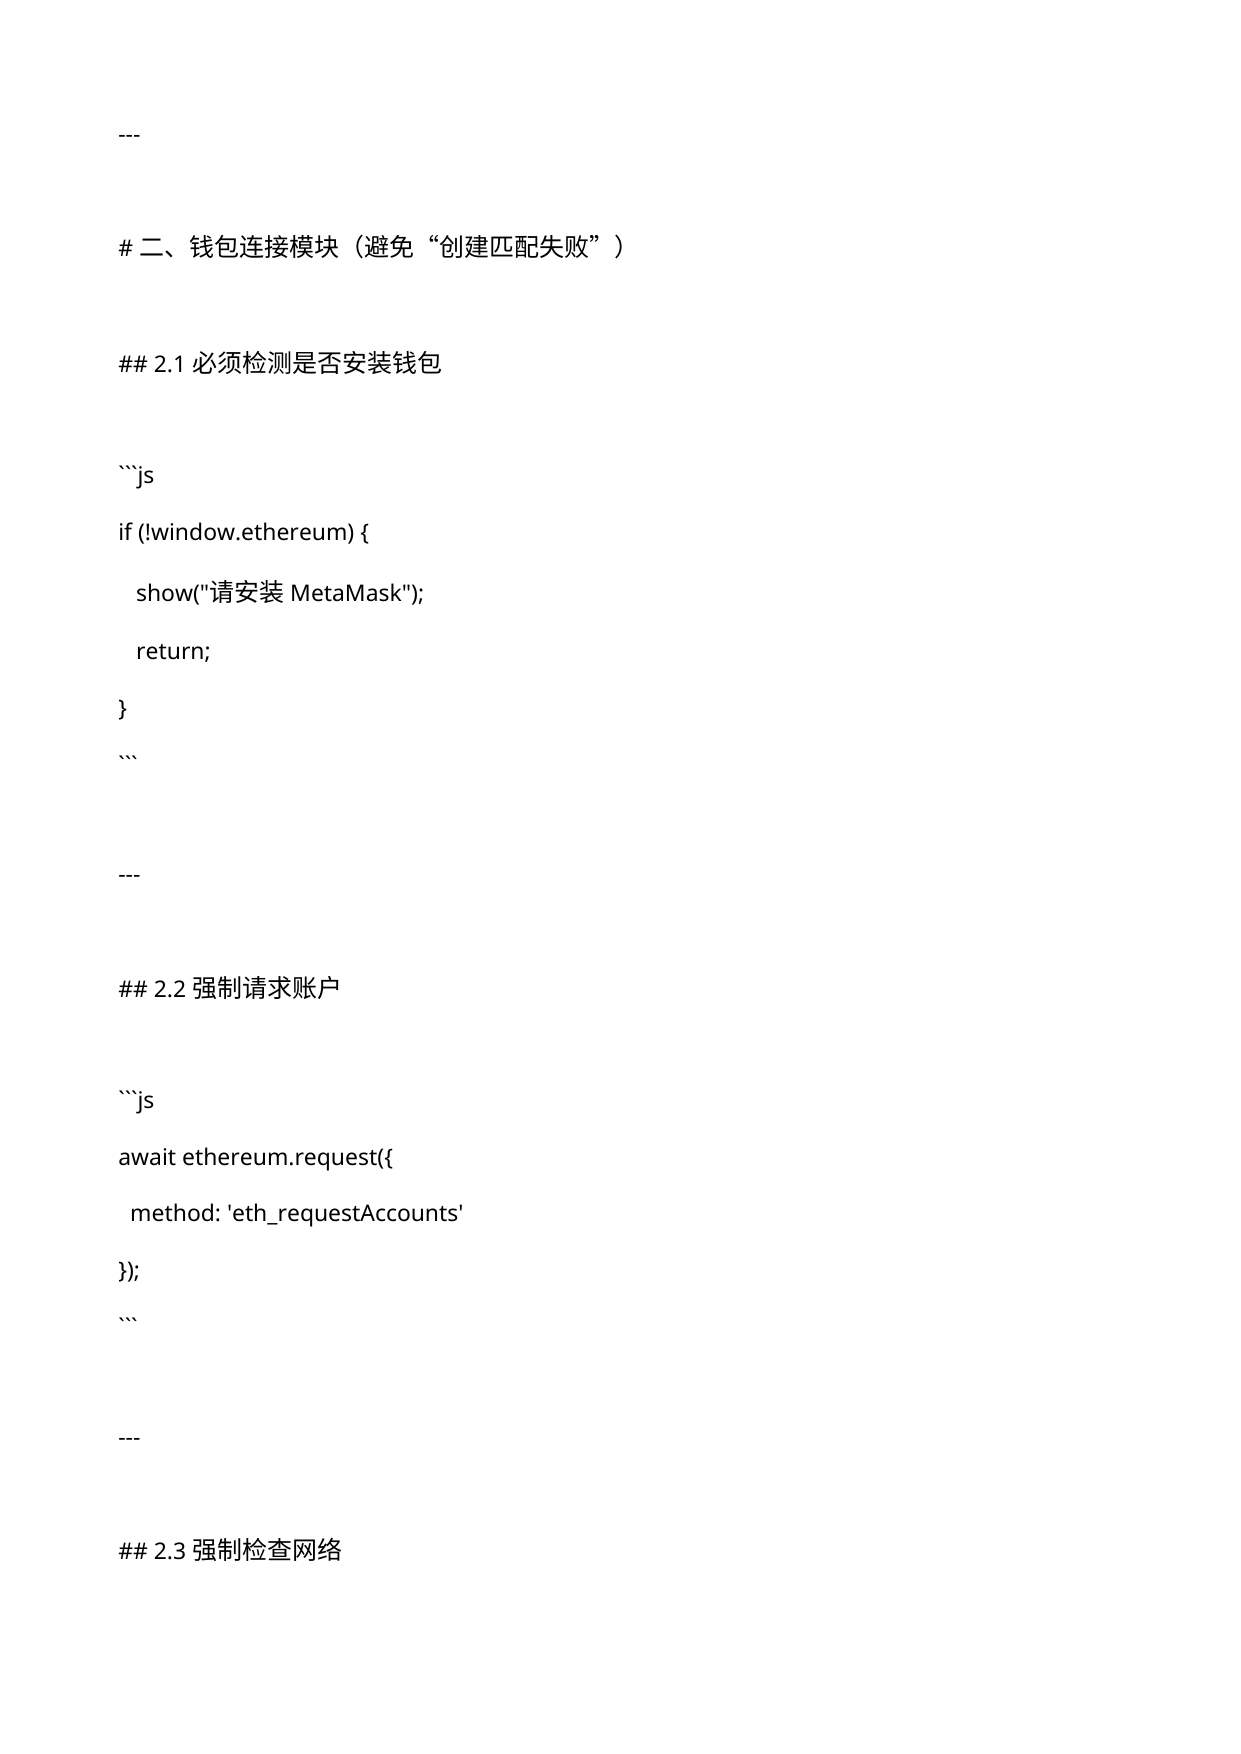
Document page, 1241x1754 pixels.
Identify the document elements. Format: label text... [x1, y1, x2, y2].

text show("请安装 MetaMask"); [118, 572, 1122, 609]
text await ethereum.request({ [118, 1140, 1122, 1172]
text method: 'eth_requestAccounts' [118, 1197, 1122, 1228]
text ## 2.1 必须检测是否安装钱包 [118, 343, 1122, 380]
text } [118, 692, 1122, 723]
text # 二、钱包连接模块（避免“创建匹配失败”） [118, 228, 1122, 264]
text ``` [118, 1311, 1122, 1342]
text --- [118, 858, 1122, 889]
text if (!window.ethereum) { [118, 516, 1122, 547]
text --- [118, 118, 1122, 149]
text return; [118, 635, 1122, 666]
text ## 2.3 强制检查网络 [118, 1530, 1122, 1567]
text }); [118, 1254, 1122, 1285]
text ## 2.2 强制请求账户 [118, 968, 1122, 1004]
text ```js [118, 459, 1122, 490]
text --- [118, 1421, 1122, 1452]
text ```js [118, 1084, 1122, 1115]
text ``` [118, 748, 1122, 780]
